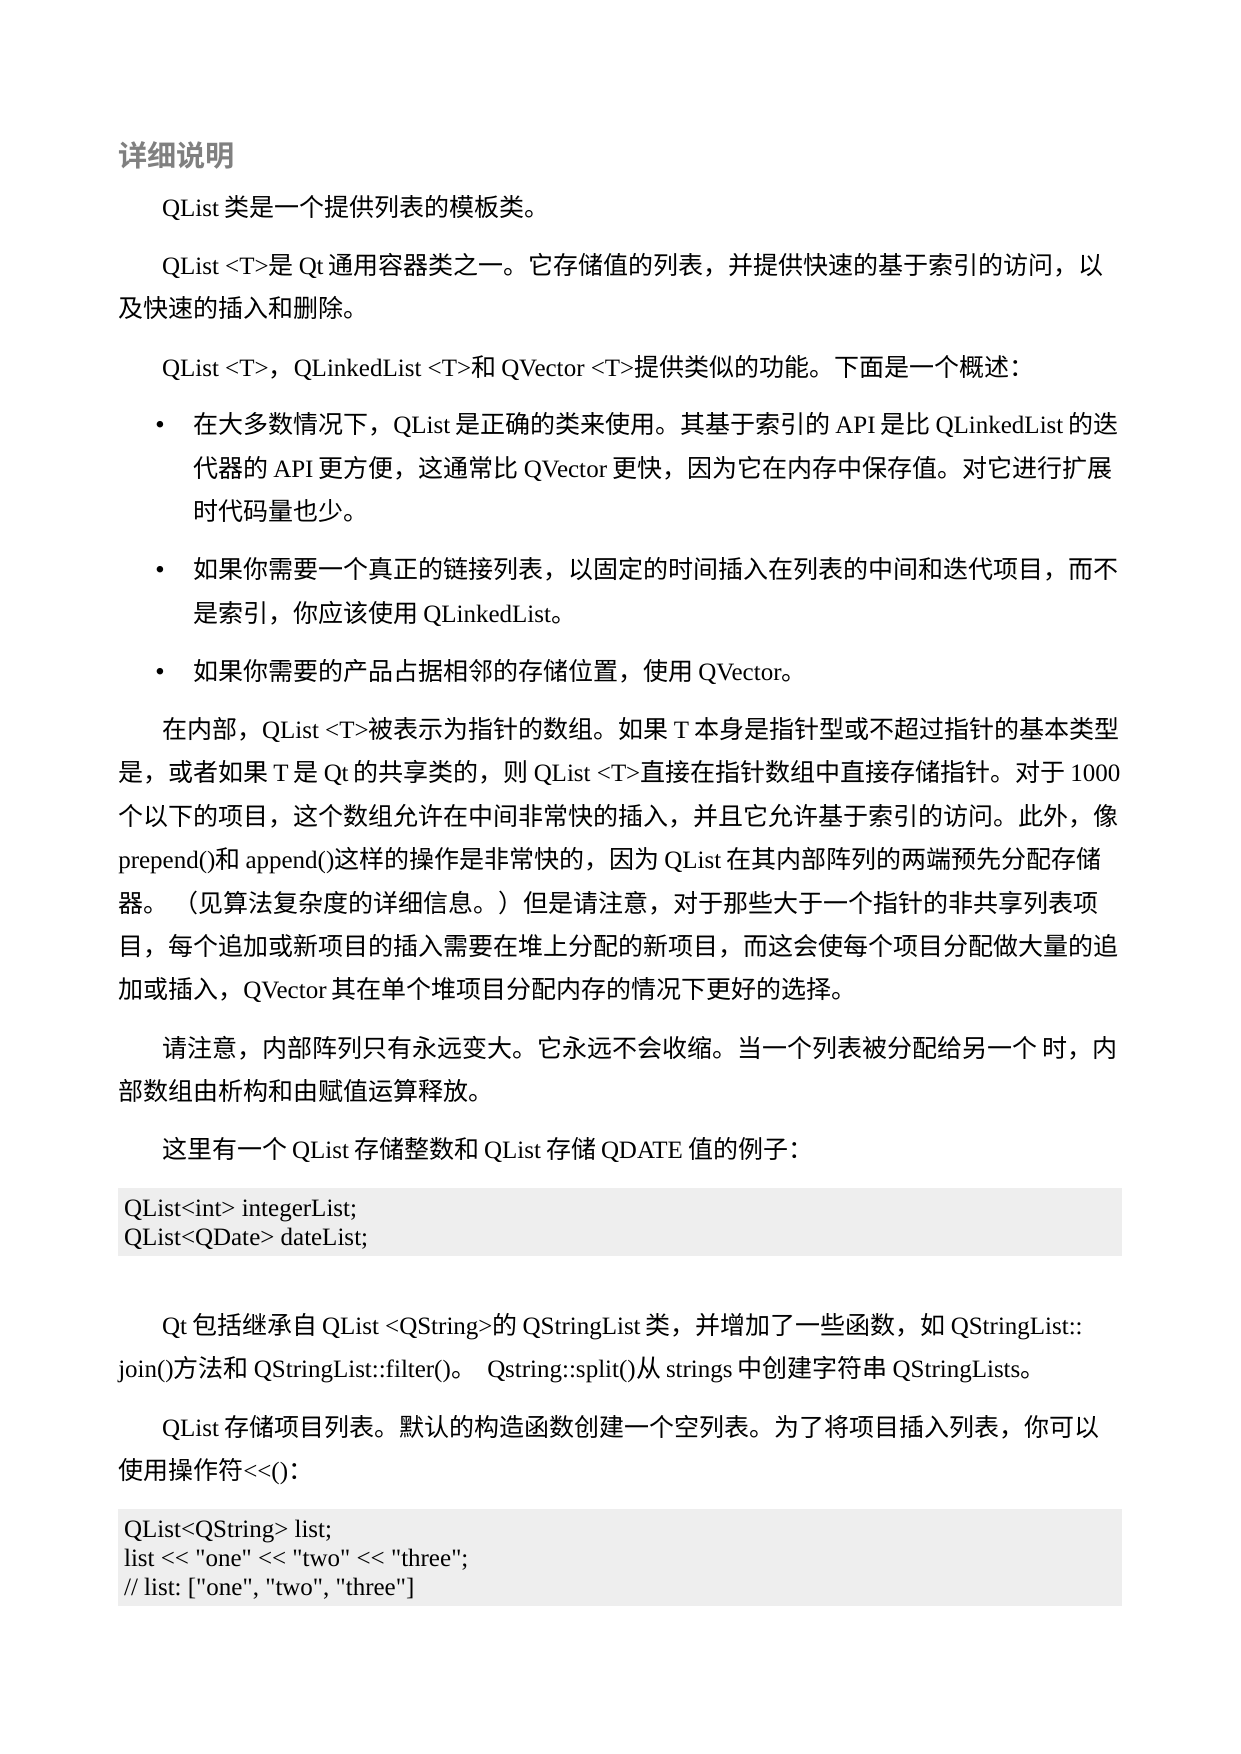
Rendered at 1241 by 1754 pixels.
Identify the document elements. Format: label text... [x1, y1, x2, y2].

table_header QList<QString> list; list << "one" << "two" << "three"; // list: ["one", "two", "three"] [118, 1509, 1122, 1606]
text 这里有一个QList存储整数和QList存储QDATE值的例子： [118, 1129, 1122, 1166]
text 请注意，内部阵列只有永远变大。它永远不会收缩。当一个列表被分配给另一个 时，内部数组由析构和由赋值运算释放。 [118, 1028, 1122, 1108]
list 如果你需要一个真正的链接列表，以固定的时间插入在列表的中间和迭代项目，而不是索引，你应该使用QLinkedList。 [156, 550, 1122, 629]
list 在大多数情况下，QList是正确的类来使用。其基于索引的API是比QLinkedList的迭代器的API更方便，这通常比QVector更快，因为它在内存中保存值。对它进行扩展时代码量也少。 [156, 405, 1122, 528]
table_header QList<int> integerList; QList<QDate> dateList; [118, 1188, 1122, 1256]
text QList存储项目列表。默认的构造函数创建一个空列表。为了将项目插入列表，你可以使用操作符<<()： [118, 1407, 1122, 1487]
text Qt包括继承自QList <QString>的QStringList类，并增加了一些函数，如QStringList:: join()方法和QStringList::filter()。 Qstring::split()从strings中创建字符串QStringLists。 [118, 1306, 1122, 1385]
subtitle 详细说明 [118, 133, 1122, 175]
text QList类是一个提供列表的模板类。 [118, 187, 1122, 224]
list 如果你需要的产品占据相邻的存储位置，使用QVector。 [156, 651, 1122, 688]
text 在内部，QList <T>被表示为指针的数组。如果T本身是指针型或不超过指针的基本类型是，或者如果T是Qt的共享类的，则QList <T>直接在指针数组中直接存储指针。对于1000个以下的项目，这个数组允许在中间非常快的插入，并且它允许基于索引的访问。此外，像prepend()和append()这样的操作是非常快的，因为QList在其内部阵列的两端预先分配存储器。 （见算法复杂度的详细信息。）但是请注意，对于那些大于一个指针的非共享列表项目，每个追加或新项目的插入需要在堆上分配的新项目，而这会使每个项目分配做大量的追加或插入，QVector其在单个堆项目分配内存的情况下更好的选择。 [118, 709, 1122, 1006]
text QList <T>是Qt通用容器类之一。它存储值的列表，并提供快速的基于索引的访问，以及快速的插入和删除。 [118, 246, 1122, 325]
text QList <T>，QLinkedList <T>和QVector <T>提供类似的功能。下面是一个概述： [118, 347, 1122, 383]
